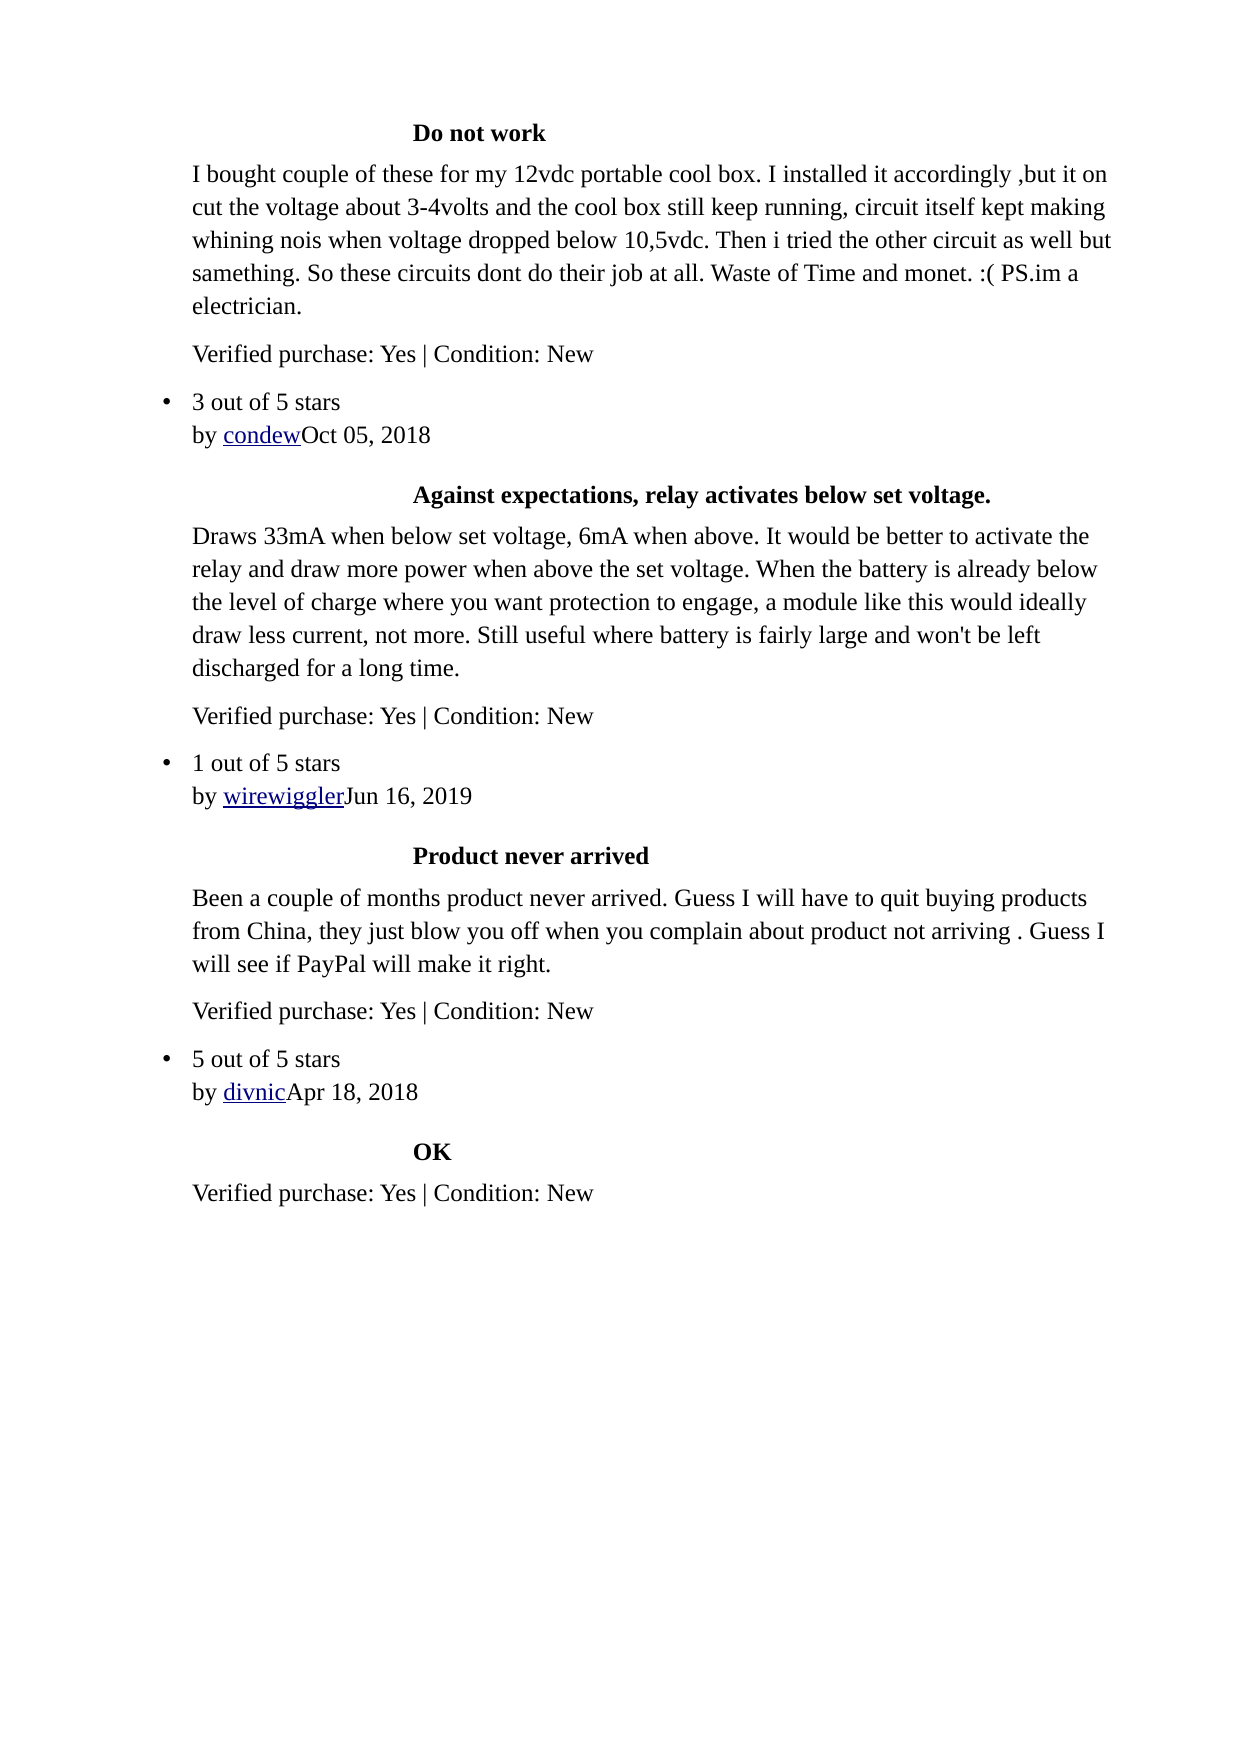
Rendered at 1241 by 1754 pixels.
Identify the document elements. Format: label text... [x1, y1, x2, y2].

subtitle Product never arrived [383, 841, 1122, 870]
list by wirewigglerJun 16, 2019 [162, 781, 1122, 810]
list 1 out of 5 stars [162, 748, 1122, 777]
list Been a couple of months product never arrived. Guess I will have to quit buying products from China, they just blow you off when you complain about product not arriving . Guess I will see if PayPal will make it right. [162, 883, 1122, 977]
list Verified purchase: Yes | Condition: New [162, 1178, 1122, 1207]
list 5 out of 5 stars [162, 1044, 1122, 1073]
list Verified purchase: Yes | Condition: New [162, 996, 1122, 1025]
list Verified purchase: Yes | Condition: New [162, 339, 1122, 368]
subtitle Against expectations, relay activates below set voltage. [383, 480, 1122, 508]
list 3 out of 5 stars [162, 387, 1122, 415]
list Draws 33mA when below set voltage, 6mA when above. It would be better to activate the relay and draw more power when above the set voltage. When the battery is already below the level of charge where you want protection to engage, a module like this would ideally draw less current, not more. Still useful where battery is fairly large and won't be left discharged for a long time. [162, 521, 1122, 682]
subtitle OK [383, 1137, 1122, 1166]
subtitle Do not work [383, 118, 1122, 147]
list by divnicApr 18, 2018 [162, 1077, 1122, 1106]
list by condewOct 05, 2018 [162, 420, 1122, 448]
list Verified purchase: Yes | Condition: New [162, 701, 1122, 729]
list I bought couple of these for my 12vdc portable cool box. I installed it accordingly ,but it on cut the voltage about 3-4volts and the cool box still keep running, circuit itself kept making whining nois when voltage dropped below 10,5vdc. Then i tried the other circuit as well but samething. So these circuits dont do their job at all. Waste of Time and monet. :( PS.im a electrician. [162, 159, 1122, 320]
